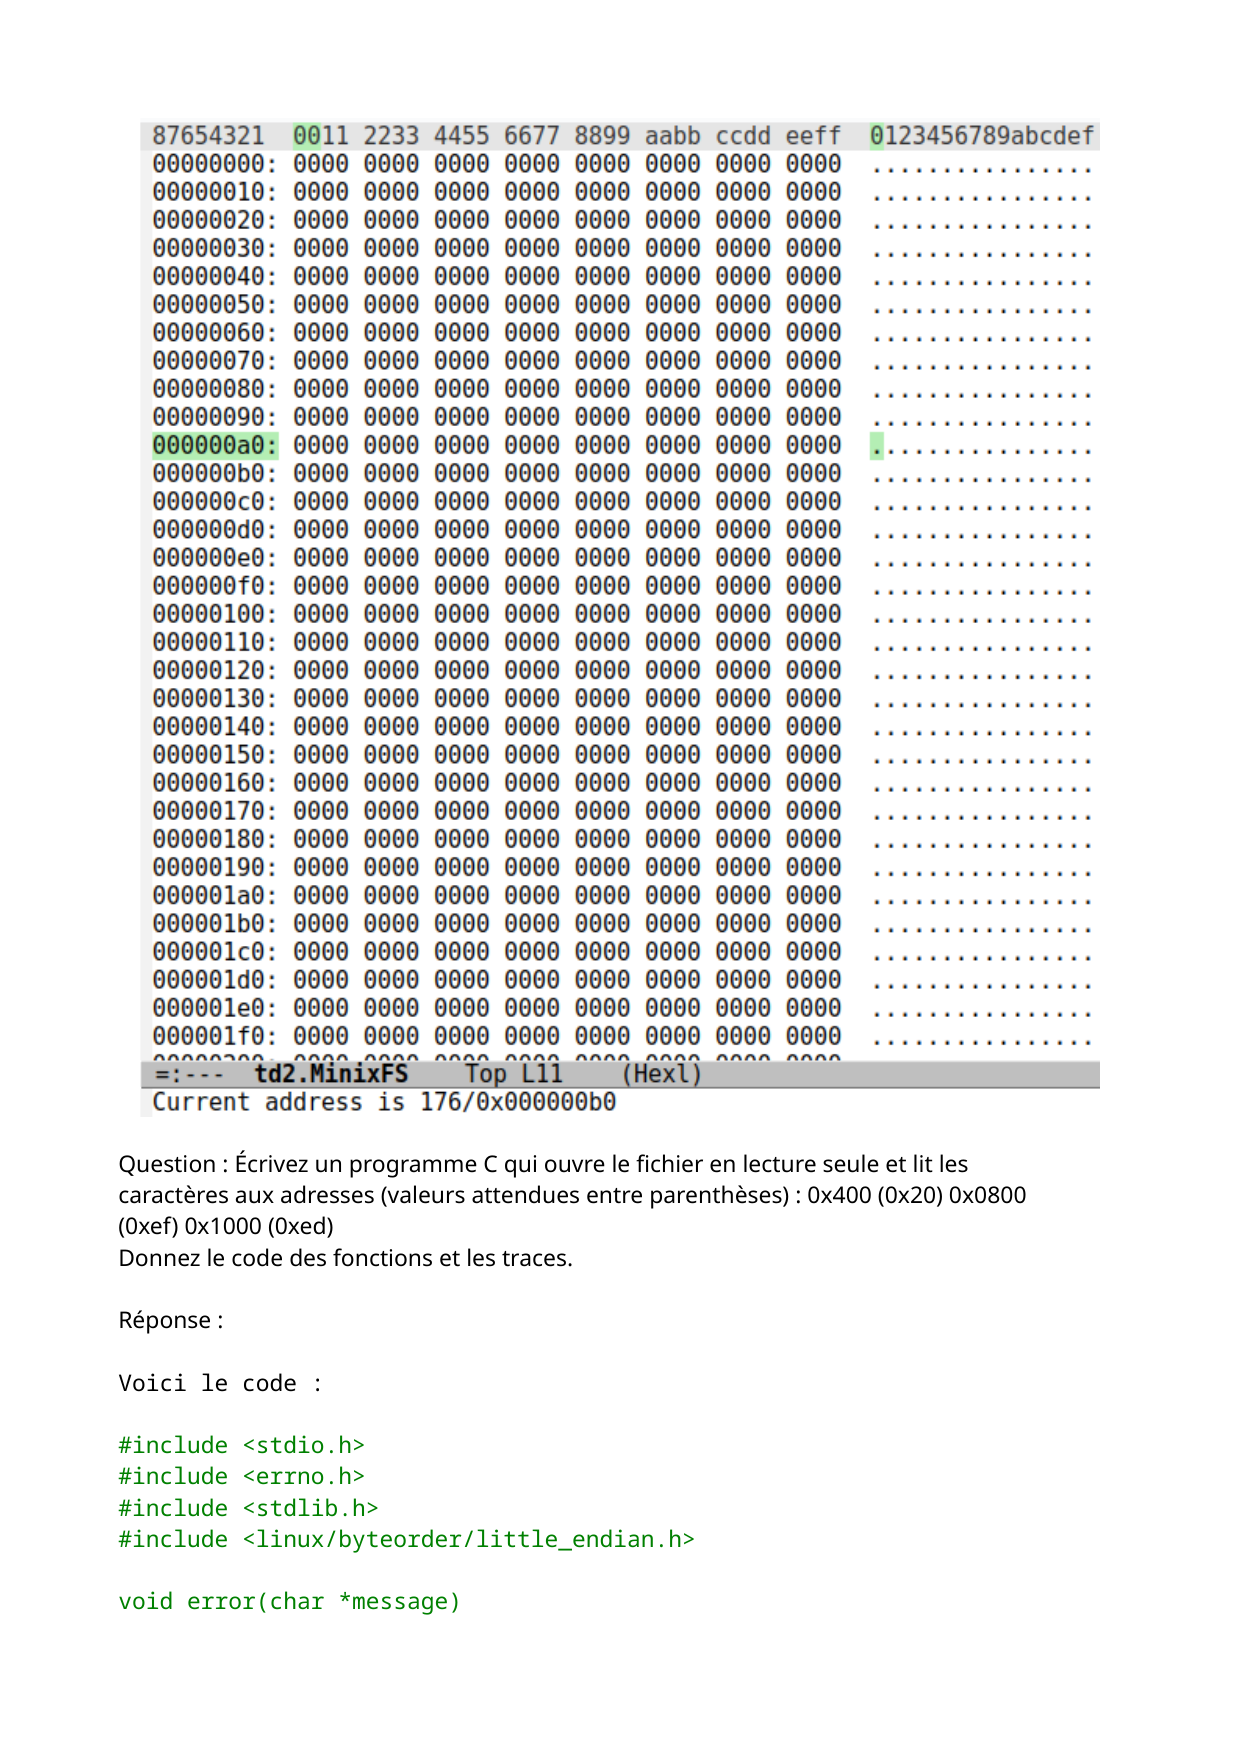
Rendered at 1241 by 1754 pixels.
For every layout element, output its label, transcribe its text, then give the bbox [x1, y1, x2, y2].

text #include <stdlib.h> [118, 1492, 1122, 1523]
text #include <stdio.h> [118, 1429, 1122, 1460]
text Réponse : [118, 1304, 1122, 1335]
text #include <linux/byteorder/little_endian.h> [118, 1523, 1122, 1554]
text Question : Écrivez un programme C qui ouvre le fichier en lecture seule et lit les [118, 1148, 1122, 1179]
text Donnez le code des fonctions et les traces. [118, 1242, 1122, 1273]
text caractères aux adresses (valeurs attendues entre parenthèses) : 0x400 (0x20) 0x0800 [118, 1179, 1122, 1210]
text #include <errno.h> [118, 1460, 1122, 1492]
text Voici le code : [118, 1367, 1122, 1398]
text (0xef) 0x1000 (0xed) [118, 1210, 1122, 1242]
picture [140, 118, 1100, 1117]
text void error(char *message) [118, 1585, 1122, 1617]
